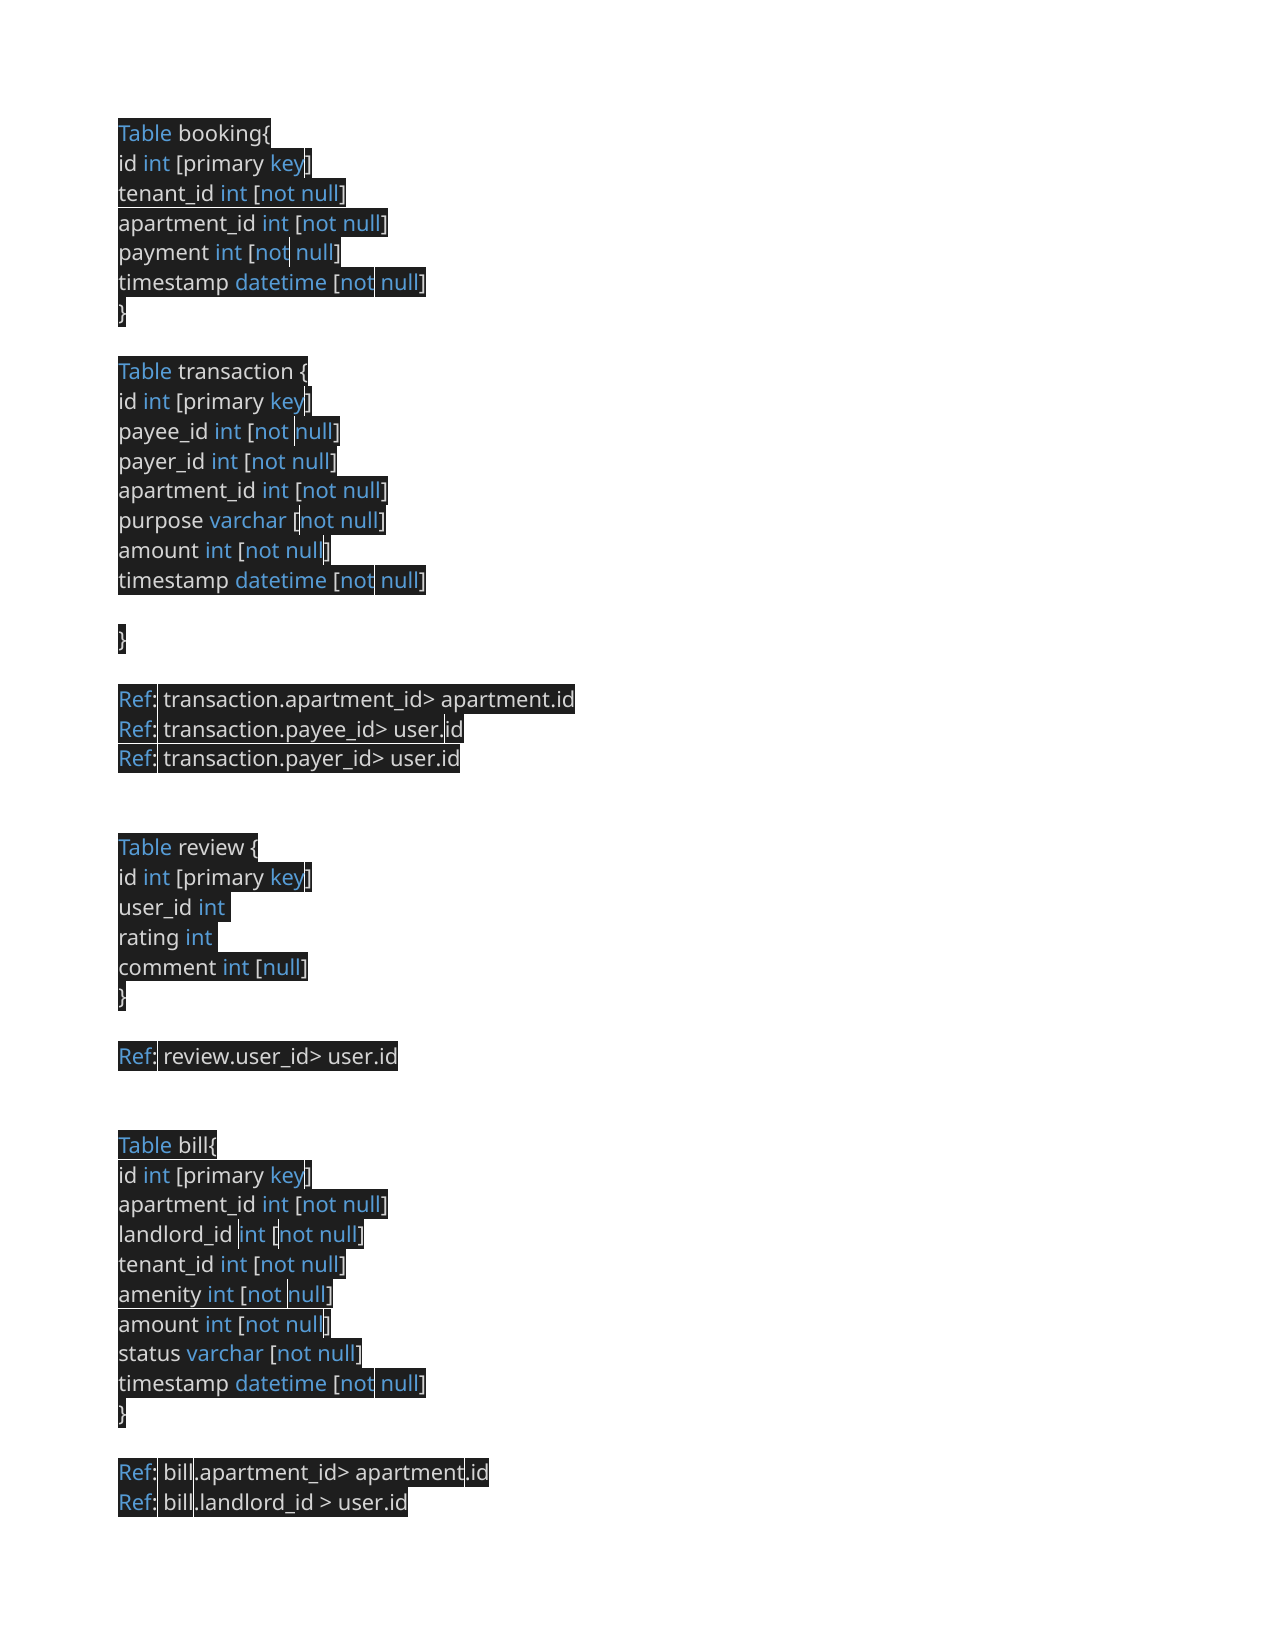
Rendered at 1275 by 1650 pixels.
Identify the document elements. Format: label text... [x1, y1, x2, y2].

text amount int [not null] [118, 535, 1157, 565]
text id int [primary key] [118, 148, 1157, 178]
text timestamp datetime [not null] [118, 565, 1157, 595]
text } [118, 624, 1157, 654]
text Ref: transaction.apartment_id> apartment.id [118, 684, 1157, 714]
text amenity int [not null] [118, 1279, 1157, 1308]
text purpose varchar [not null] [118, 505, 1157, 535]
text amount int [not null] [118, 1308, 1157, 1338]
text } [118, 1398, 1157, 1428]
text apartment_id int [not null] [118, 1189, 1157, 1219]
text Ref: bill.landlord_id > user.id [118, 1487, 1157, 1517]
text tenant_id int [not null] [118, 178, 1157, 207]
text Table bill{ [118, 1130, 1157, 1159]
text apartment_id int [not null] [118, 207, 1157, 237]
text Ref: review.user_id> user.id [118, 1041, 1157, 1071]
text timestamp datetime [not null] [118, 1368, 1157, 1398]
text Ref: bill.apartment_id> apartment.id [118, 1457, 1157, 1487]
text user_id int [118, 892, 1157, 922]
text payee_id int [not null] [118, 416, 1157, 446]
text Table booking{ [118, 118, 1157, 148]
text id int [primary key] [118, 386, 1157, 416]
text Ref: transaction.payer_id> user.id [118, 743, 1157, 773]
text Table transaction { [118, 356, 1157, 386]
text payer_id int [not null] [118, 446, 1157, 476]
text comment int [null] [118, 952, 1157, 981]
text } [118, 981, 1157, 1011]
text payment int [not null] [118, 237, 1157, 267]
text apartment_id int [not null] [118, 476, 1157, 505]
text rating int [118, 922, 1157, 952]
text tenant_id int [not null] [118, 1249, 1157, 1279]
text status varchar [not null] [118, 1338, 1157, 1368]
text Ref: transaction.payee_id> user.id [118, 714, 1157, 743]
text Table review { [118, 832, 1157, 862]
text landlord_id int [not null] [118, 1219, 1157, 1249]
text } [118, 297, 1157, 327]
text id int [primary key] [118, 862, 1157, 892]
text timestamp datetime [not null] [118, 267, 1157, 297]
text id int [primary key] [118, 1159, 1157, 1189]
